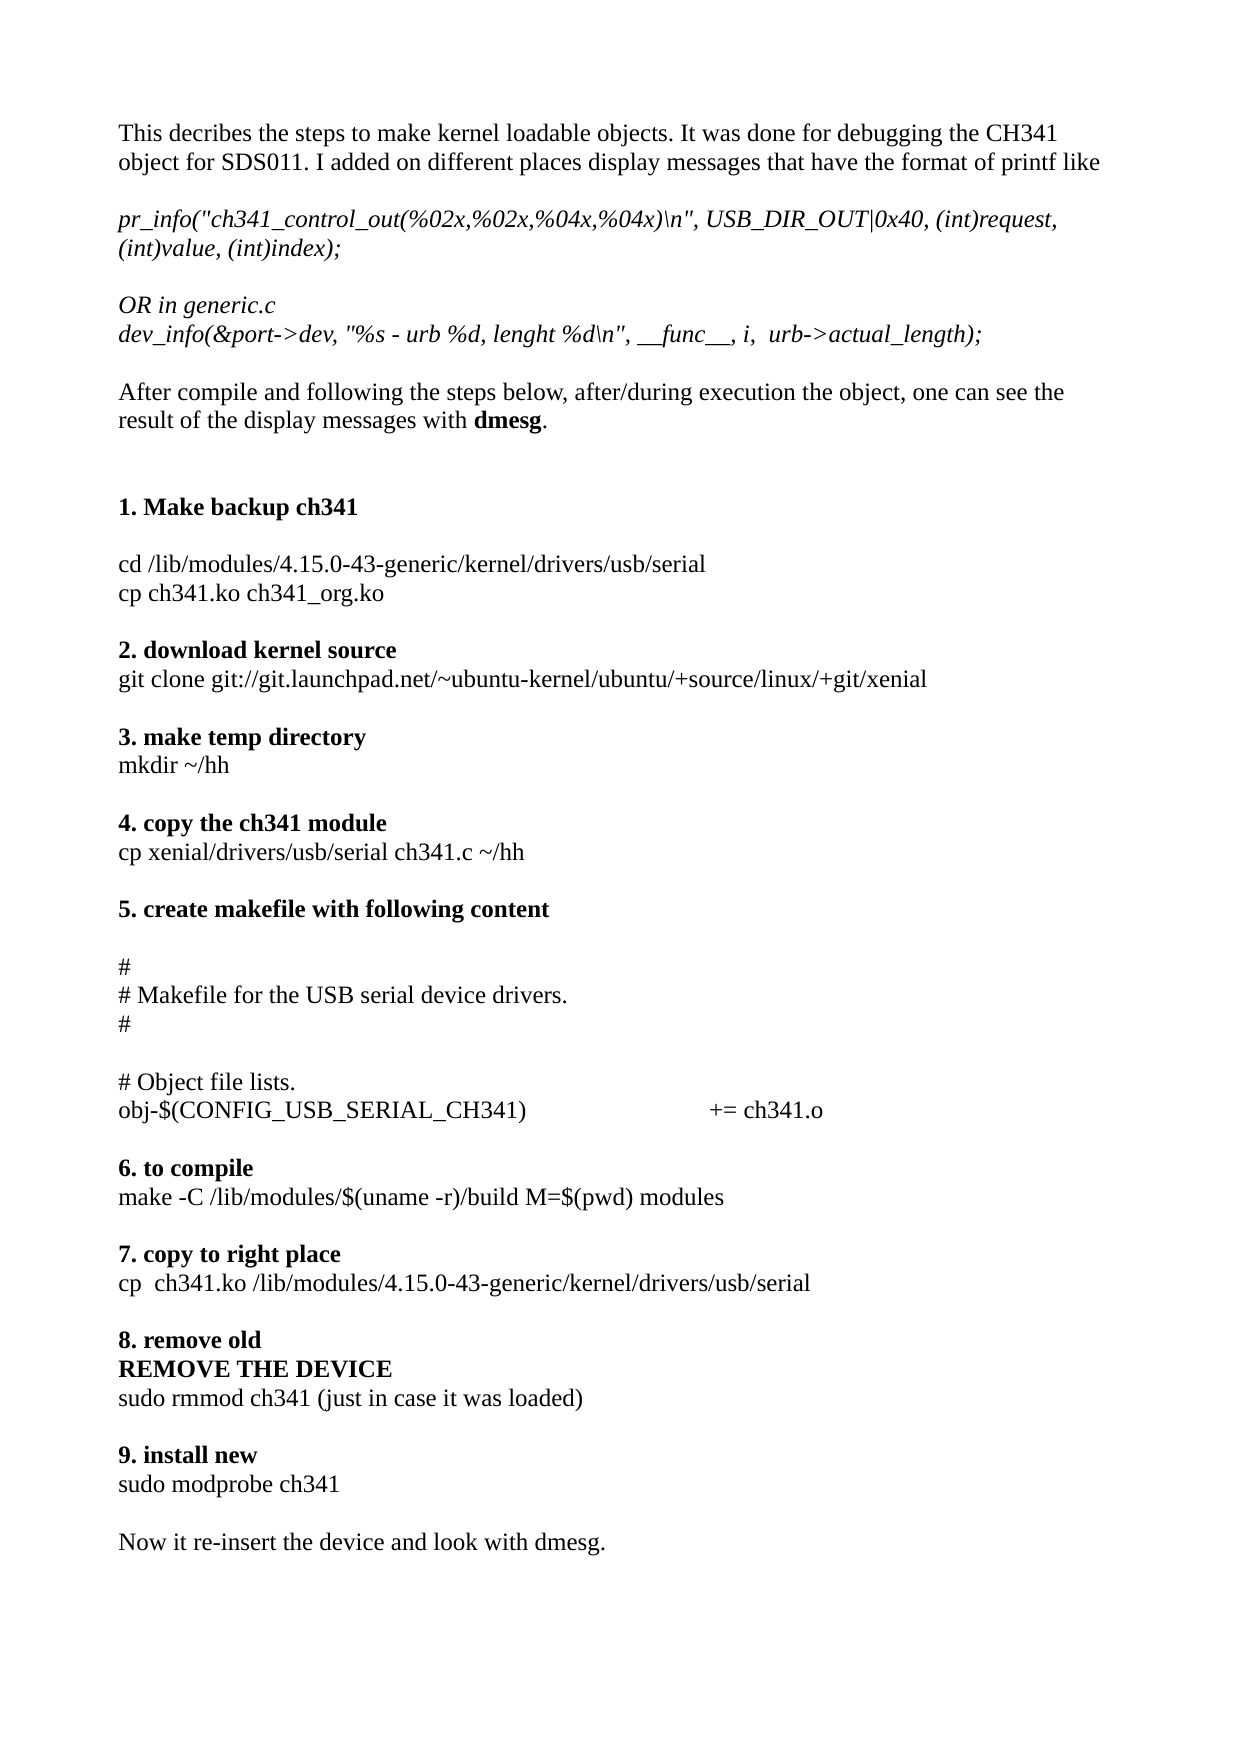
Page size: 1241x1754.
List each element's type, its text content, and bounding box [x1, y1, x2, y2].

text # Object file lists. [118, 1067, 1122, 1096]
text cp ch341.ko ch341_org.ko [118, 578, 1122, 607]
text 9. install new [118, 1441, 1122, 1469]
text make -C /lib/modules/$(uname -r)/build M=$(pwd) modules [118, 1182, 1122, 1211]
text pr_info("ch341_control_out(%02x,%02x,%04x,%04x)\n", USB_DIR_OUT|0x40, (int)request, (int)value, (int)index); [118, 204, 1122, 262]
text # [118, 952, 1122, 981]
text Now it re-insert the device and look with dmesg. [118, 1527, 1122, 1556]
text # [118, 1009, 1122, 1038]
text REMOVE THE DEVICE [118, 1354, 1122, 1383]
text sudo rmmod ch341 (just in case it was loaded) [118, 1383, 1122, 1441]
text 6. to compile [118, 1153, 1122, 1182]
text 8. remove old [118, 1326, 1122, 1354]
text 7. copy to right place [118, 1239, 1122, 1268]
text # Makefile for the USB serial device drivers. [118, 981, 1122, 1009]
text After compile and following the steps below, after/during execution the object, one can see the result of the display messages with dmesg. [118, 377, 1122, 434]
text 2. download kernel source [118, 636, 1122, 664]
text 3. make temp directory [118, 722, 1122, 751]
text mkdir ~/hh [118, 751, 1122, 779]
text dev_info(&port->dev, "%s - urb %d, lenght %d\n", __func__, i, urb->actual_length); [118, 319, 1122, 348]
text 4. copy the ch341 module [118, 808, 1122, 837]
text 5. create makefile with following content [118, 894, 1122, 923]
text cp xenial/drivers/usb/serial ch341.c ~/hh [118, 837, 1122, 866]
text cd /lib/modules/4.15.0-43-generic/kernel/drivers/usb/serial [118, 549, 1122, 578]
text obj-$(CONFIG_USB_SERIAL_CH341) += ch341.o [118, 1096, 1122, 1124]
text OR in generic.c [118, 291, 1122, 319]
text git clone git://git.launchpad.net/~ubuntu-kernel/ubuntu/+source/linux/+git/xenial [118, 664, 1122, 693]
text sudo modprobe ch341 [118, 1469, 1122, 1498]
text 1. Make backup ch341 [118, 492, 1122, 521]
text cp ch341.ko /lib/modules/4.15.0-43-generic/kernel/drivers/usb/serial [118, 1268, 1122, 1297]
text This decribes the steps to make kernel loadable objects. It was done for debugging the CH341 object for SDS011. I added on different places display messages that have the format of printf like [118, 118, 1122, 176]
